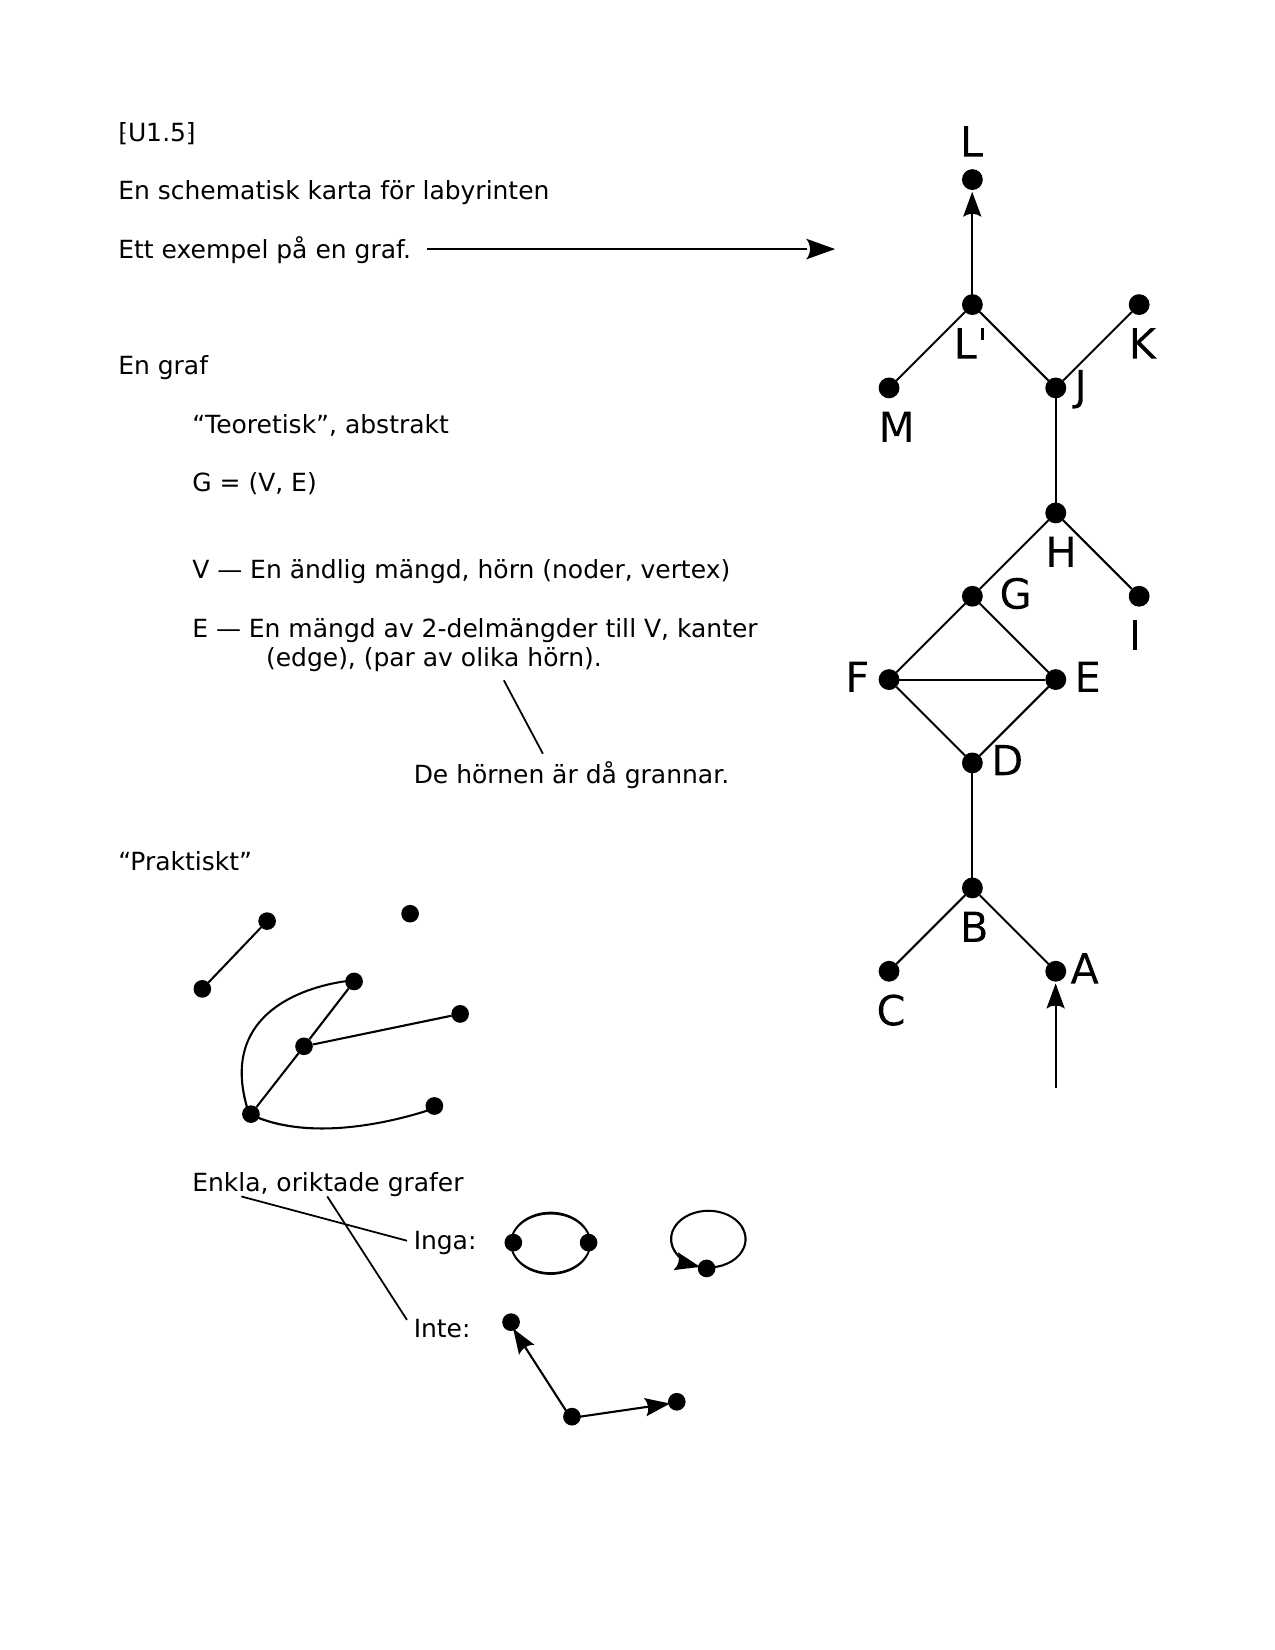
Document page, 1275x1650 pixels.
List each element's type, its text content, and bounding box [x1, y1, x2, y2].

text [741, 1226, 1157, 1256]
text Enkla, oriktade grafer [118, 1168, 1157, 1197]
text [973, 847, 1157, 876]
text [516, 1314, 1157, 1343]
text [993, 614, 1157, 643]
text De hörnen är då grannar. [118, 760, 971, 789]
text G = (V, E) [118, 468, 1055, 497]
text [586, 1226, 676, 1256]
text ⁅U1.5⁆ [118, 118, 1157, 147]
text En schematisk karta för labyrinten [118, 176, 972, 206]
text [973, 176, 1157, 206]
text [929, 614, 1016, 643]
text [1057, 410, 1157, 439]
text [900, 643, 1045, 672]
text V — En ändlig mängd, hörn (noder, vertex) [118, 556, 1010, 585]
text [987, 556, 1125, 585]
text [1022, 643, 1157, 672]
text [673, 1226, 744, 1256]
text Inte: [118, 1314, 516, 1343]
text [973, 235, 1157, 264]
text (edge), (par av olika hörn). [118, 643, 923, 672]
text Inga: [349, 1226, 515, 1256]
text [899, 351, 1046, 381]
text [1102, 556, 1157, 585]
text “Teoretisk”, abstrakt [118, 410, 1055, 439]
text [1057, 468, 1157, 497]
text [515, 1226, 587, 1256]
text [1022, 351, 1090, 379]
text En graf [118, 351, 923, 381]
text [1066, 351, 1157, 381]
text “Praktiskt” [118, 847, 971, 876]
text E — En mängd av 2-delmängder till V, kanter [118, 614, 952, 643]
text [973, 760, 1157, 789]
text [118, 1226, 364, 1256]
text Ett exempel på en graf. [118, 235, 971, 264]
